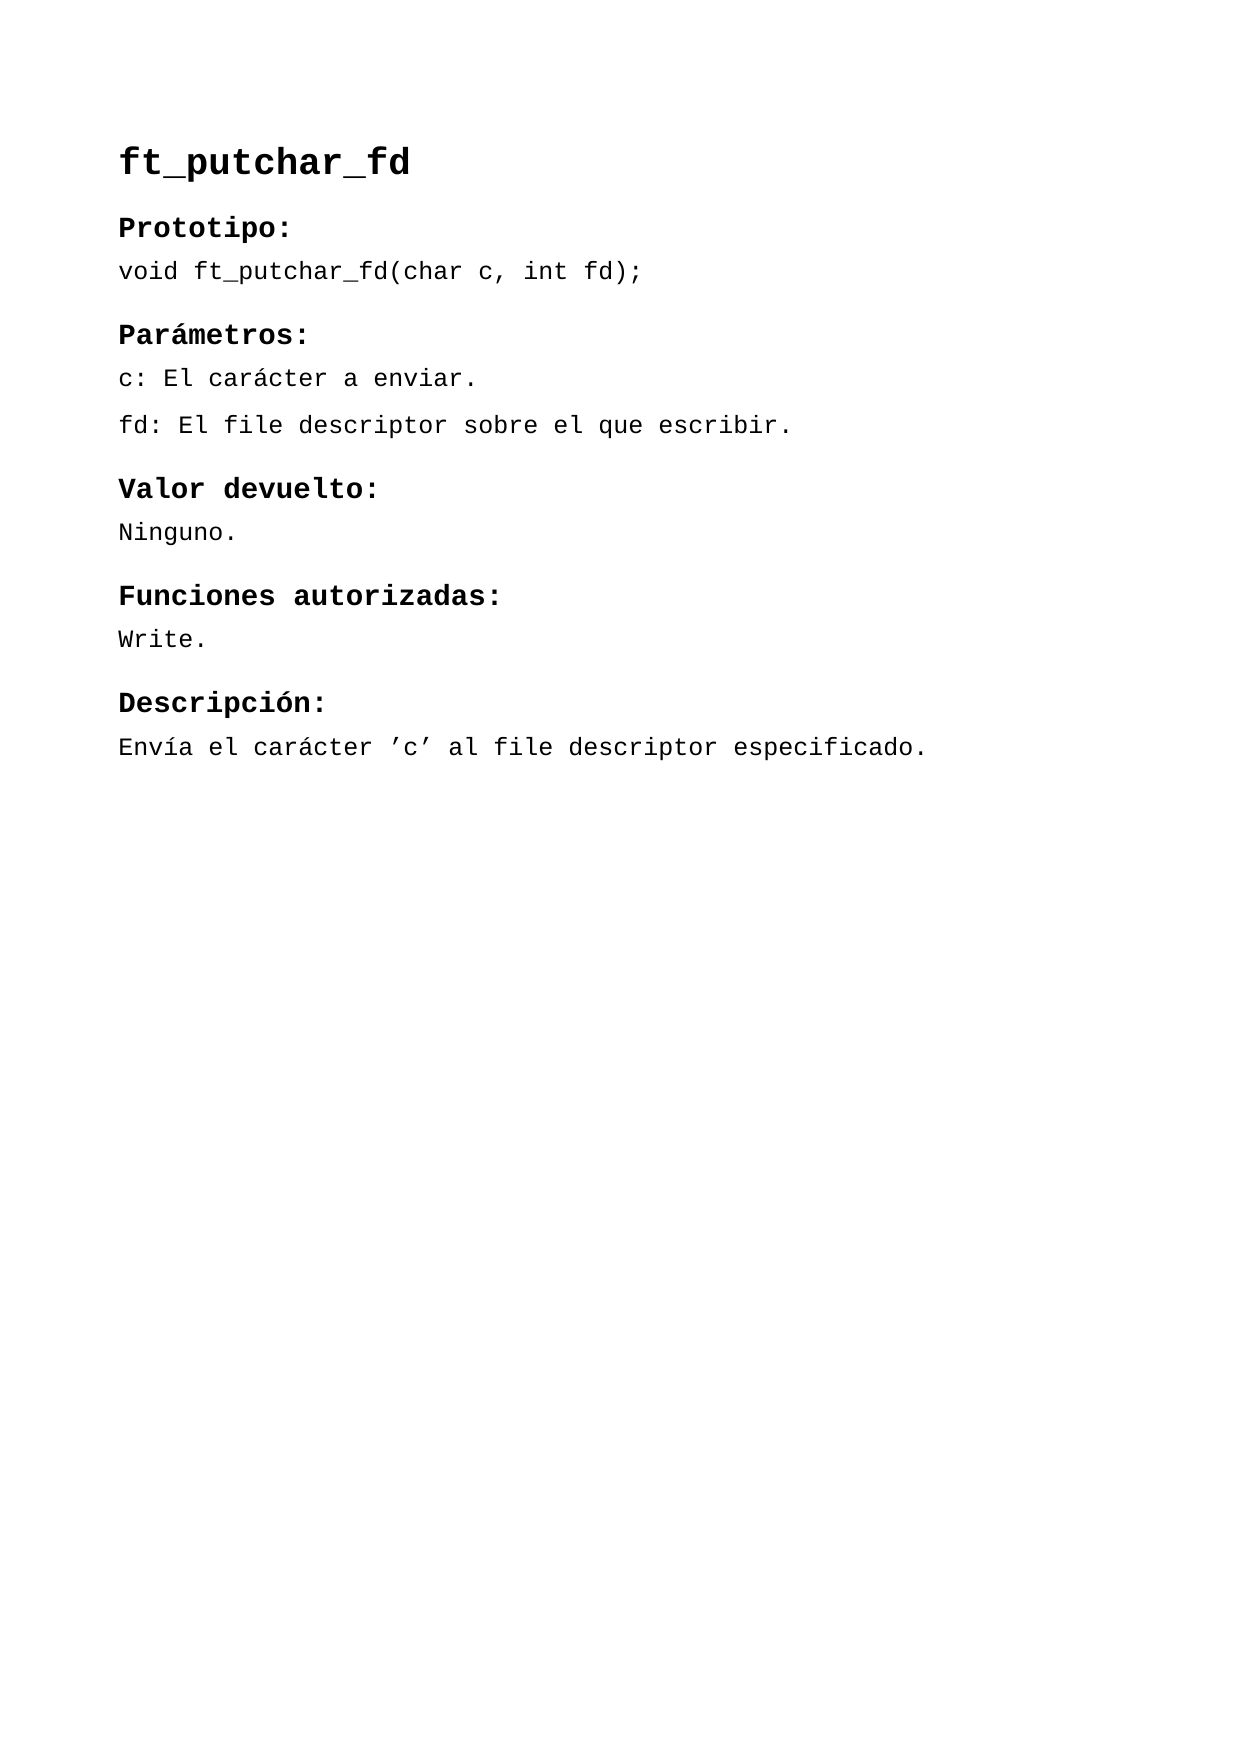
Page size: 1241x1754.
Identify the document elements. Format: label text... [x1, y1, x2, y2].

subtitle Parámetros: [118, 320, 1122, 353]
text Ninguno. [118, 520, 1122, 548]
text Envía el carácter ’c’ al file descriptor especificado. [118, 734, 1122, 762]
text Write. [118, 627, 1122, 655]
text c: El carácter a enviar. [118, 365, 1122, 394]
subtitle Descripción: [118, 688, 1122, 722]
text void ft_putchar_fd(char c, int fd); [118, 258, 1122, 287]
text fd: El file descriptor sobre el que escribir. [118, 412, 1122, 441]
subtitle ft_putchar_fd [118, 143, 1122, 186]
subtitle Funciones autorizadas: [118, 581, 1122, 614]
subtitle Valor devuelto: [118, 474, 1122, 507]
subtitle Prototipo: [118, 213, 1122, 246]
